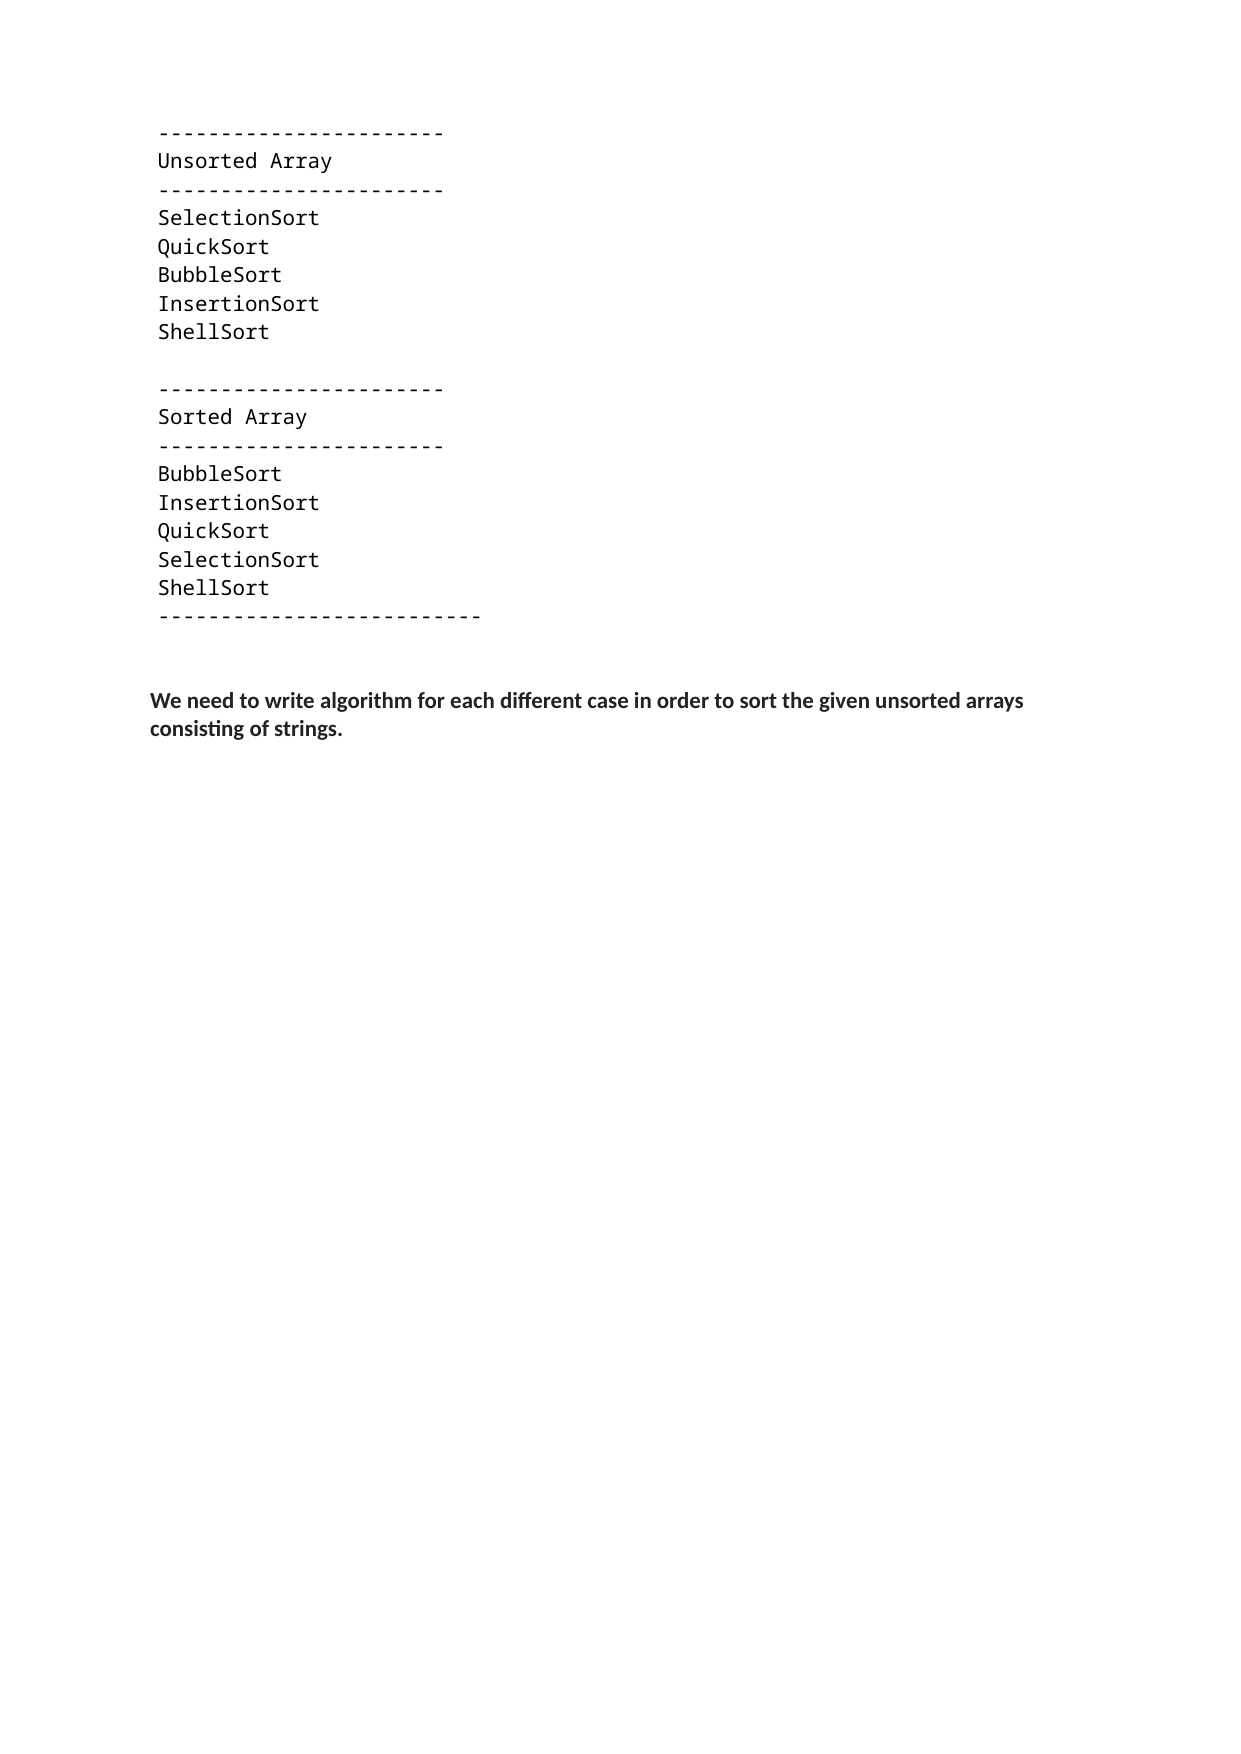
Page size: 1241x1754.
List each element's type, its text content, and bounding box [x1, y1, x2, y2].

table_cell ----------------------- Unsorted Array ----------------------- SelectionSort QuickSort BubbleSort InsertionSort ShellSort ----------------------- Sorted Array ----------------------- BubbleSort InsertionSort QuickSort SelectionSort ShellSort -------------------------- [157, 118, 1090, 658]
text We need to write algorithm for each different case in order to sort the given unsorted arrays consisting of strings. [150, 686, 1090, 742]
